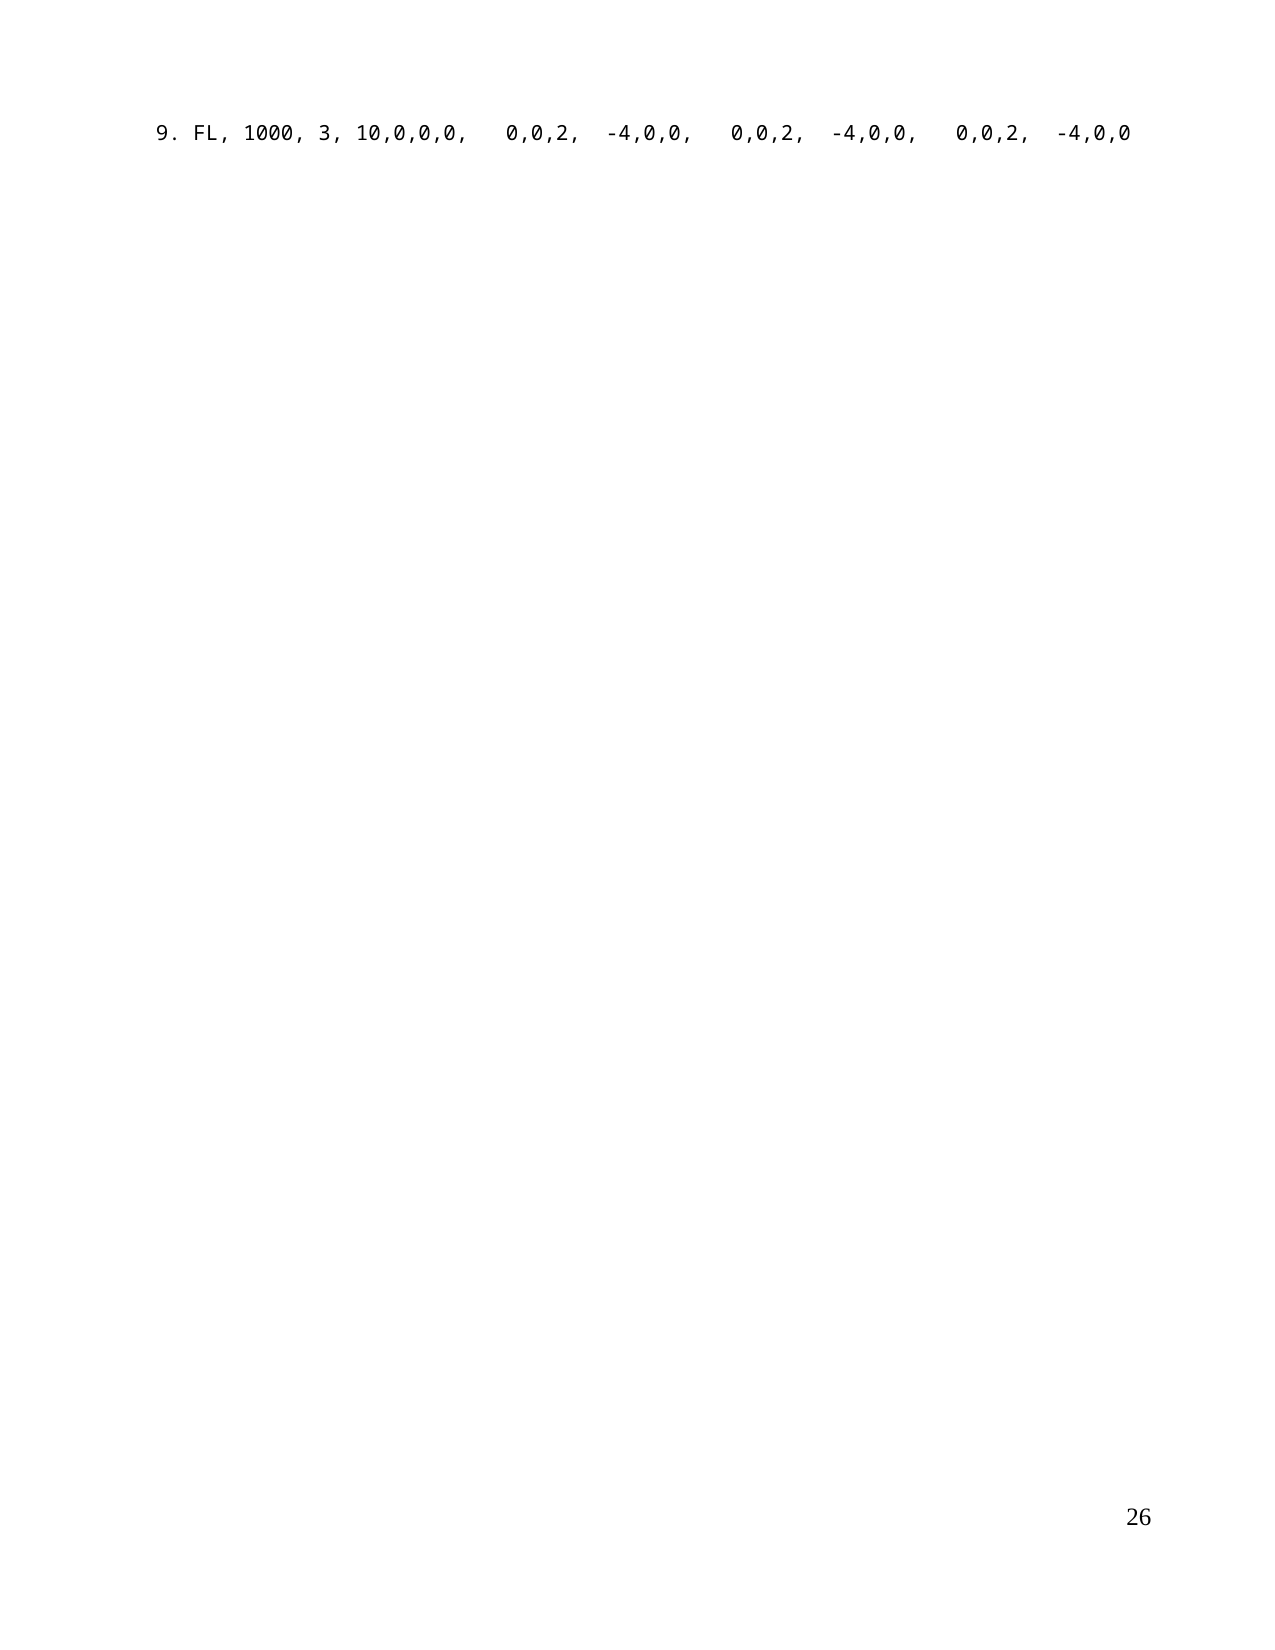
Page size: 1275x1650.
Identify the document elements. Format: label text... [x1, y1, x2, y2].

list FL, 1000, 3, 10,0,0,0, 0,0,2, -4,0,0, 0,0,2, -4,0,0, 0,0,2, -4,0,0 [156, 118, 1151, 147]
